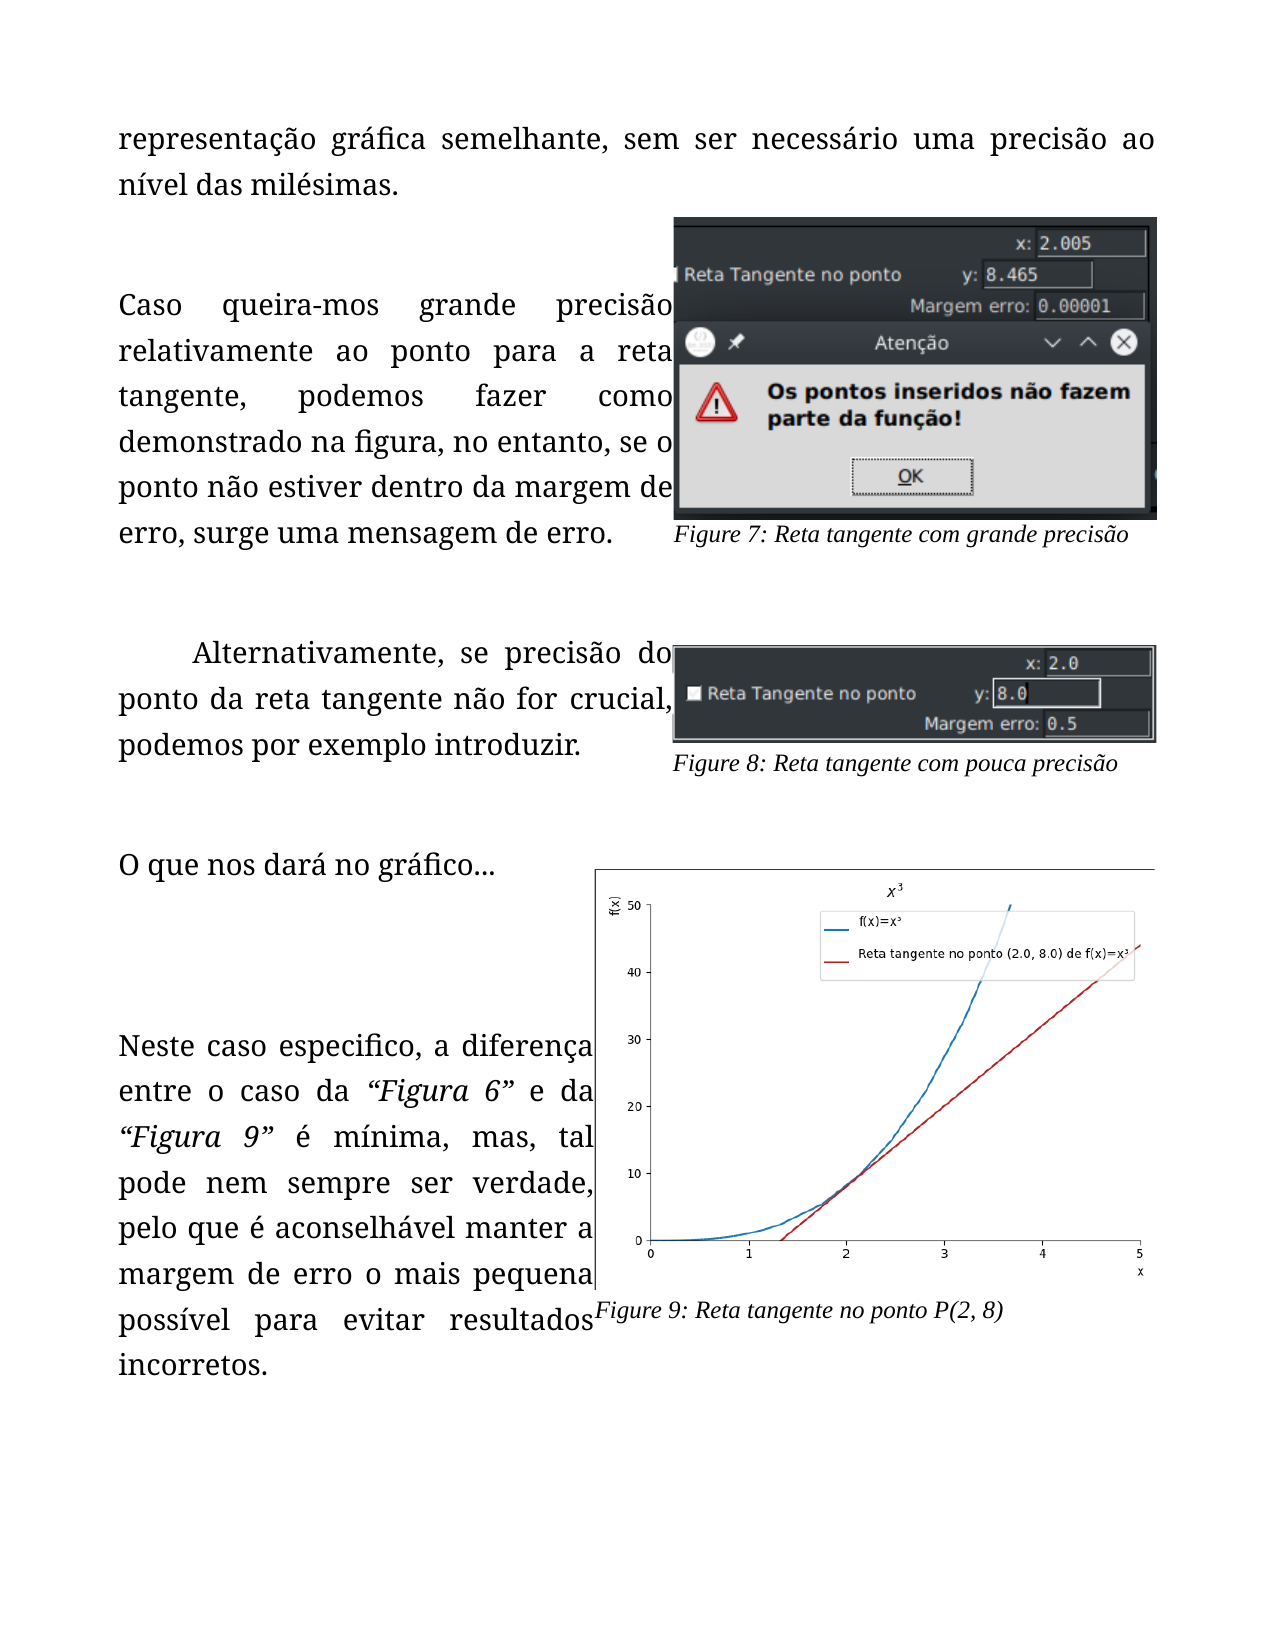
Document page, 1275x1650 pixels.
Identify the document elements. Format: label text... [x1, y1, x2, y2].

subtitle representação gráfica semelhante, sem ser necessário uma precisão ao nível das milésimas. [118, 118, 1157, 203]
subtitle Neste caso especifico, a diferença entre o caso da “Figura 6” e da “Figura 9” é mínima, mas, tal pode nem sempre ser verdade, pelo que é aconselhável manter a margem de erro o mais pequena possível para evitar resultados incorretos. [118, 1025, 1157, 1384]
subtitle O que nos dará no gráfico... [118, 844, 1157, 884]
picture [594, 869, 1155, 1290]
picture [672, 645, 1157, 743]
subtitle Alternativamente, se precisão do ponto da reta tangente não for crucial, podemos por exemplo introduzir. [118, 633, 1157, 764]
text Figure 7: Reta tangente com grande precisão [674, 520, 1157, 548]
text Figure 9: Reta tangente no ponto P(2, 8) [594, 1290, 1155, 1324]
text Figure 8: Reta tangente com pouca precisão [673, 743, 1156, 777]
picture [673, 217, 1157, 520]
subtitle Caso queira-mos grande precisão relativamente ao ponto para a reta tangente, podemos fazer como demonstrado na figura, no entanto, se o ponto não estiver dentro da margem de erro, surge uma mensagem de erro. [118, 284, 1157, 552]
